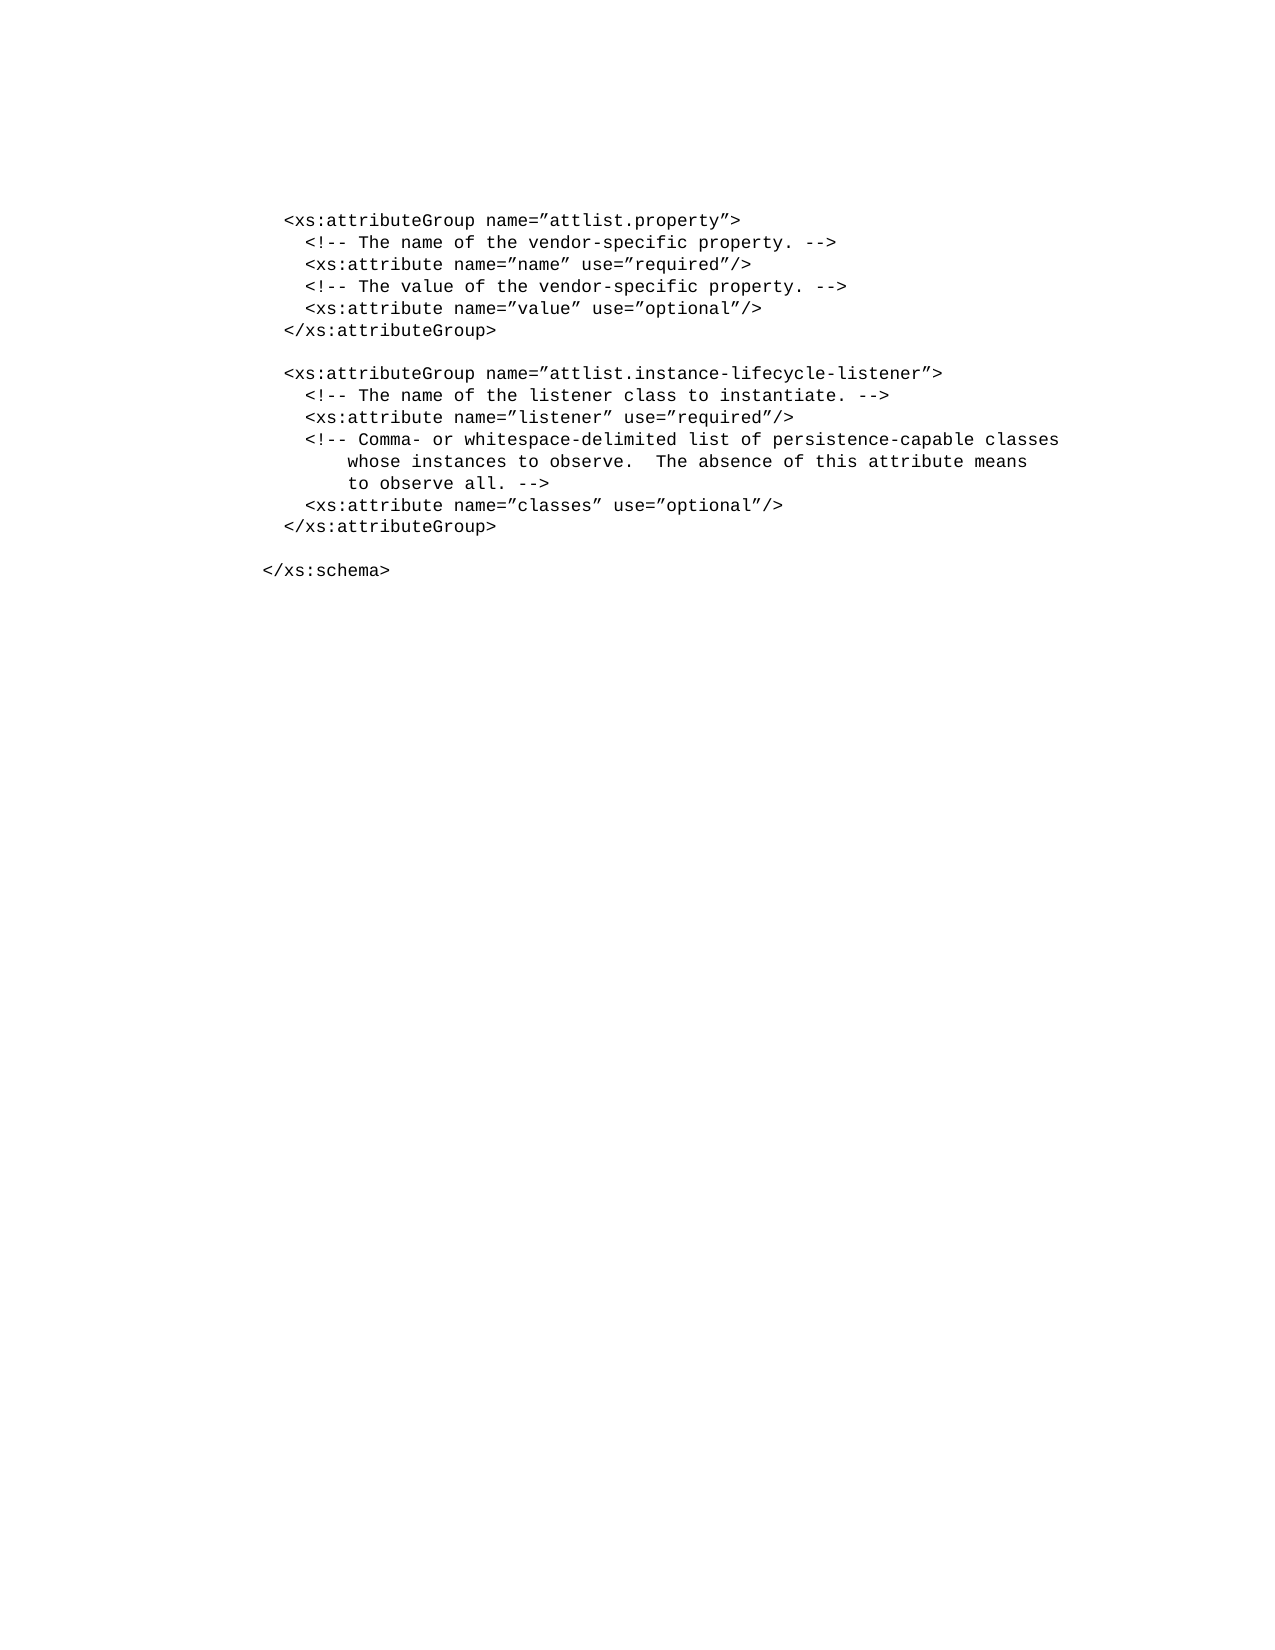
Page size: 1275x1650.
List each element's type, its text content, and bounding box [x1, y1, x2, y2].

text <!-- The value of the vendor-specific property. --> [262, 276, 1125, 297]
text <xs:attribute name=”value” use=”optional”/> [262, 297, 1125, 319]
text <!-- Comma- or whitespace-delimited list of persistence-capable classes [262, 429, 1125, 451]
text whose instances to observe. The absence of this attribute means [262, 451, 1125, 472]
text <xs:attribute name=”name” use=”required”/> [262, 254, 1125, 276]
text </xs:attributeGroup> [262, 319, 1125, 341]
text </xs:attributeGroup> [262, 516, 1125, 538]
text <xs:attribute name=”classes” use=”optional”/> [262, 494, 1125, 516]
text <xs:attributeGroup name=”attlist.instance-lifecycle-listener”> [262, 363, 1125, 385]
text <!-- The name of the vendor-specific property. --> [262, 232, 1125, 254]
text <xs:attributeGroup name=”attlist.property”> [262, 210, 1125, 232]
text <!-- The name of the listener class to instantiate. --> [262, 385, 1125, 407]
text to observe all. --> [262, 472, 1125, 494]
text </xs:schema> [262, 560, 1125, 582]
text <xs:attribute name=”listener” use=”required”/> [262, 407, 1125, 429]
